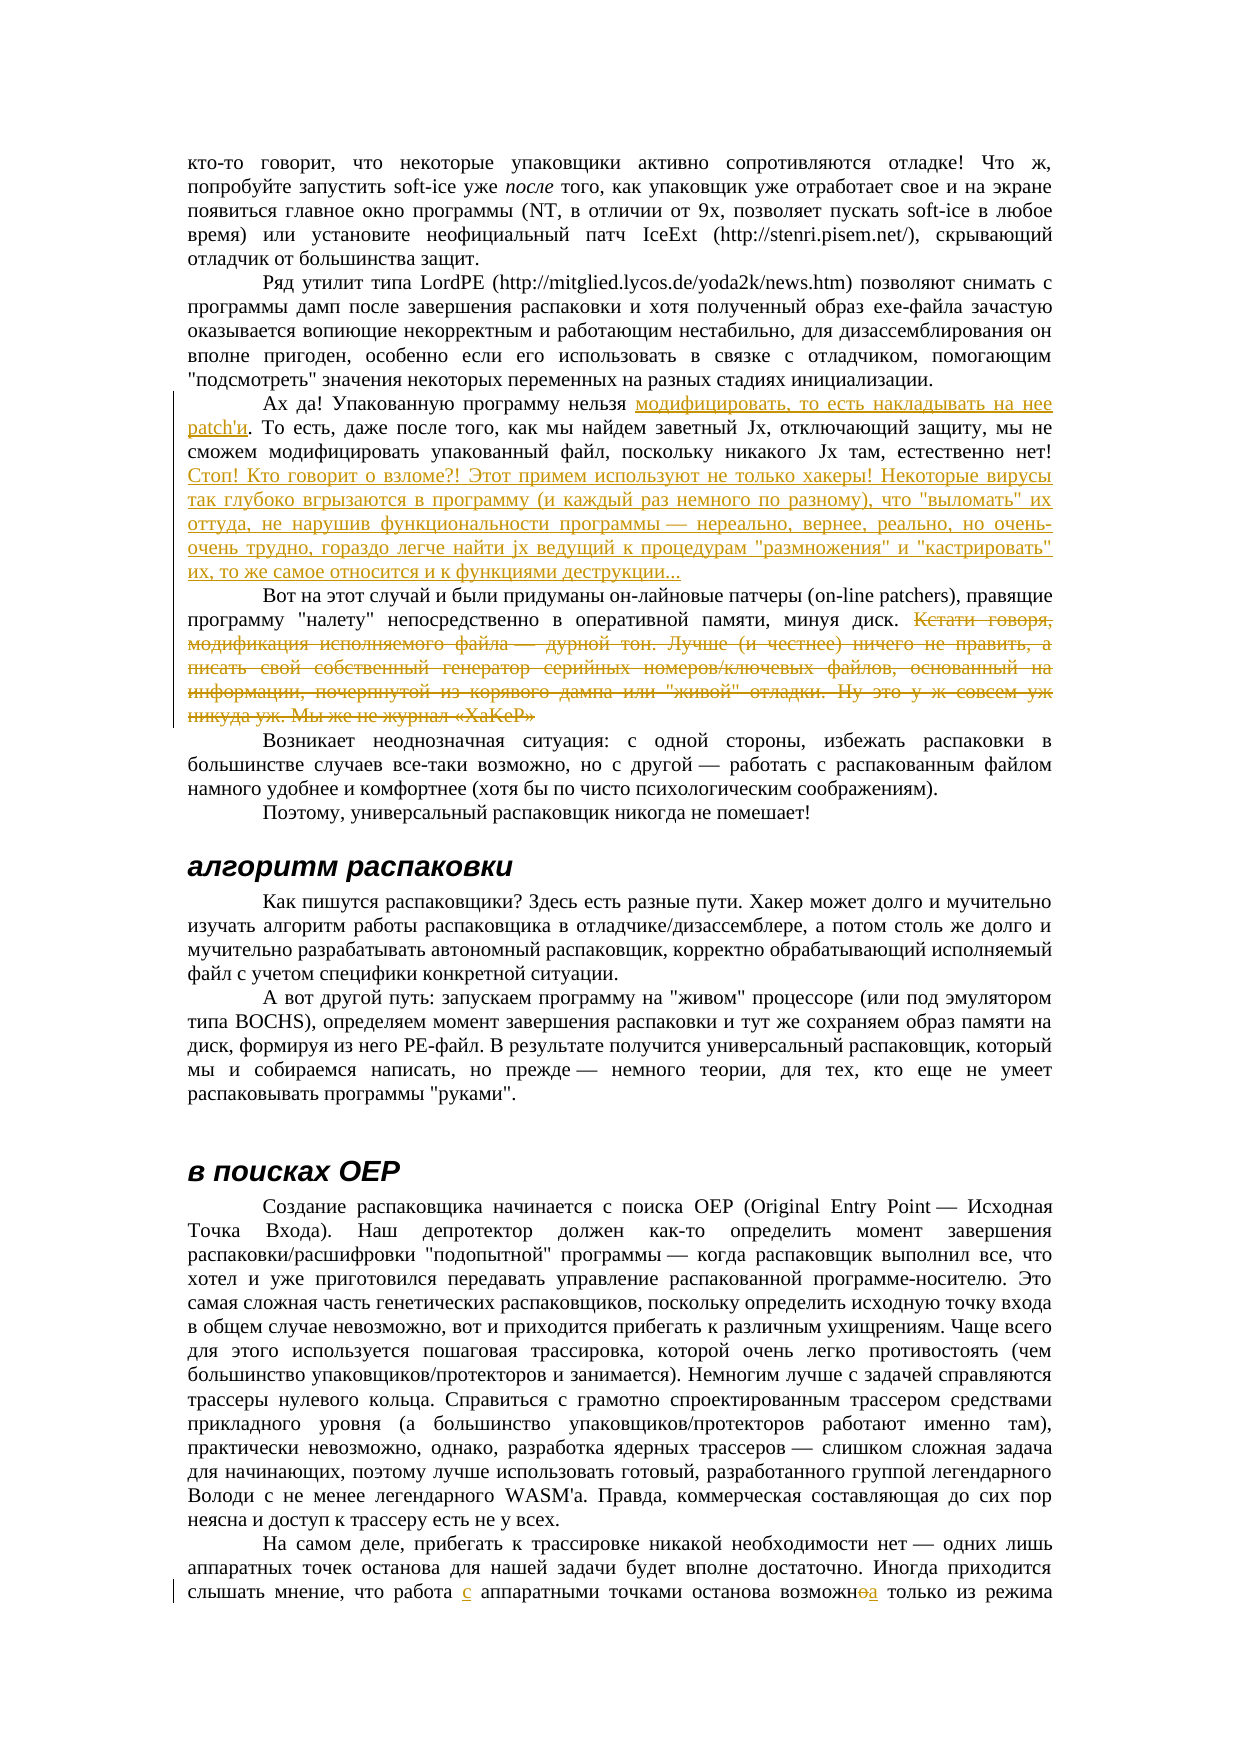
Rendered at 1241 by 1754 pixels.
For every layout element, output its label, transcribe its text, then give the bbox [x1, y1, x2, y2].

text их, то же самое относится и к функциями деструкции... [187, 557, 1053, 583]
text Ряд утилит типа LordPE (http://mitglied.lycos.de/yoda2k/news.htm) позволяют снимать с программы дамп после завершения распаковки и хотя полученный образ exe-файла зачастую оказывается вопиющие некорректным и работающим нестабильно, для дизассемблирования он вполне пригоден, особенно если его использовать в связке с отладчиком, помогающим "подсмотреть" значения некоторых переменных на разных стадиях инициализации. [187, 270, 1053, 391]
text Вот на этот случай и были придуманы он-лайновые патчеры (on-line patchers), правящие программу "налету" непосредственно в оперативной памяти, минуя диск. [187, 583, 1053, 668]
text кто-то говорит, что некоторые упаковщики активно сопротивляются отладке! Что ж, попробуйте запустить soft-ice уже после того, как упаковщик уже отработает свое и на экране появиться главное окно программы (NT, в отличии от 9x, позволяет пускать soft-ice в любое время) или установите неофициальный патч IceExt (http://stenri.pisem.net/), скрывающий отладчик от большинства защит. [187, 150, 1053, 270]
text Как пишутся распаковщики? Здесь есть разные пути. Хакер может долго и мучительно изучать алгоритм работы распаковщика в отладчике/дизассемблере, а потом столь же долго и мучительно разрабатывать автономный распаковщик, корректно обрабатывающий исполняемый файл с учетом специфики конкретной ситуации. [187, 888, 1053, 985]
text На самом деле, прибегать к трассировке никакой необходимости нет — одних лишь аппаратных точек останова для нашей задачи будет вполне достаточно. Иногда приходится слышать мнение, что работа с аппаратными точками останова возможна только из режима [187, 1531, 1053, 1603]
text так глубоко вгрызаются в программу (и каждый раз немного по разному), что "выломать" их [187, 485, 1053, 508]
text Поэтому, универсальный распаковщик никогда не помешает! [187, 800, 1053, 824]
text А вот другой путь: запускаем программу на "живом" процессоре (или под эмулятором типа BOCHS), определяем момент завершения распаковки и тут же сохраняем образ памяти на диск, формируя из него PE-файл. В результате получится универсальный распаковщик, который мы и собираемся написать, но прежде — немного теории, для тех, кто еще не умеет распаковывать программы "руками". [187, 985, 1053, 1105]
text Возникает неоднозначная ситуация: с одной стороны, избежать распаковки в большинстве случаев все-таки возможно, но с другой — работать с распакованным файлом намного удобнее и комфортнее (хотя бы по чисто психологическим соображениям). [187, 727, 1053, 800]
text Вот на этот случай и были придуманы он-лайновые патчеры (on-line patchers), правящие программу "налету" непосредственно в оперативной памяти, минуя диск. [187, 669, 1053, 692]
subtitle в поисках OEP [187, 1154, 1053, 1188]
text Вот на этот случай и были придуманы он-лайновые патчеры (on-line patchers), правящие программу "налету" непосредственно в оперативной памяти, минуя диск. [187, 693, 1053, 727]
text Создание распаковщика начинается с поиска OEP (Original Entry Point — Исходная Точка Входа). Наш депротектор должен как-то определить момент завершения распаковки/расшифровки "подопытной" программы — когда распаковщик выполнил все, что хотел и уже приготовился передавать управление распакованной программе-носителю. Это самая сложная часть генетических распаковщиков, поскольку определить исходную точку входа в общем случае невозможно, вот и приходится прибегать к различным ухищрениям. Чаще всего для этого используется пошаговая трассировка, которой очень легко противостоять (чем большинство упаковщиков/протекторов и занимается). Немногим лучше с задачей справляются трассеры нулевого кольца. Справиться с грамотно спроектированным трассером средствами прикладного уровня (а большинство упаковщиков/протекторов работают именно там), практически невозможно, однако, разработка ядерных трассеров — слишком сложная задача для начинающих, поэтому лучше использовать готовый, разработанного группой легендарного Володи с не менее легендарного WASM'а. Правда, коммерческая составляющая до сих пор неясна и доступ к трассеру есть не у всех. [187, 1194, 1053, 1531]
text оттуда, не нарушив функциональности программы — нереально, вернее, реально, но очень- [187, 509, 1053, 532]
text очень трудно, гораздо легче найти jx ведущий к процедурам "размножения" и "кастрировать" [187, 533, 1053, 556]
text Ах да! Упакованную программу нельзя модифицировать, то есть накладывать на нее patch'и. То есть, даже после того, как мы найдем заветный Jx, отключающий защиту, мы не сможем модифицировать упакованный файл, поскольку никакого Jx там, естественно нет! Стоп! Кто говорит о взломе?! Этот примем используют не только хакеры! Некоторые вирусы [187, 391, 1053, 484]
subtitle алгоритм распаковки [187, 849, 1053, 882]
